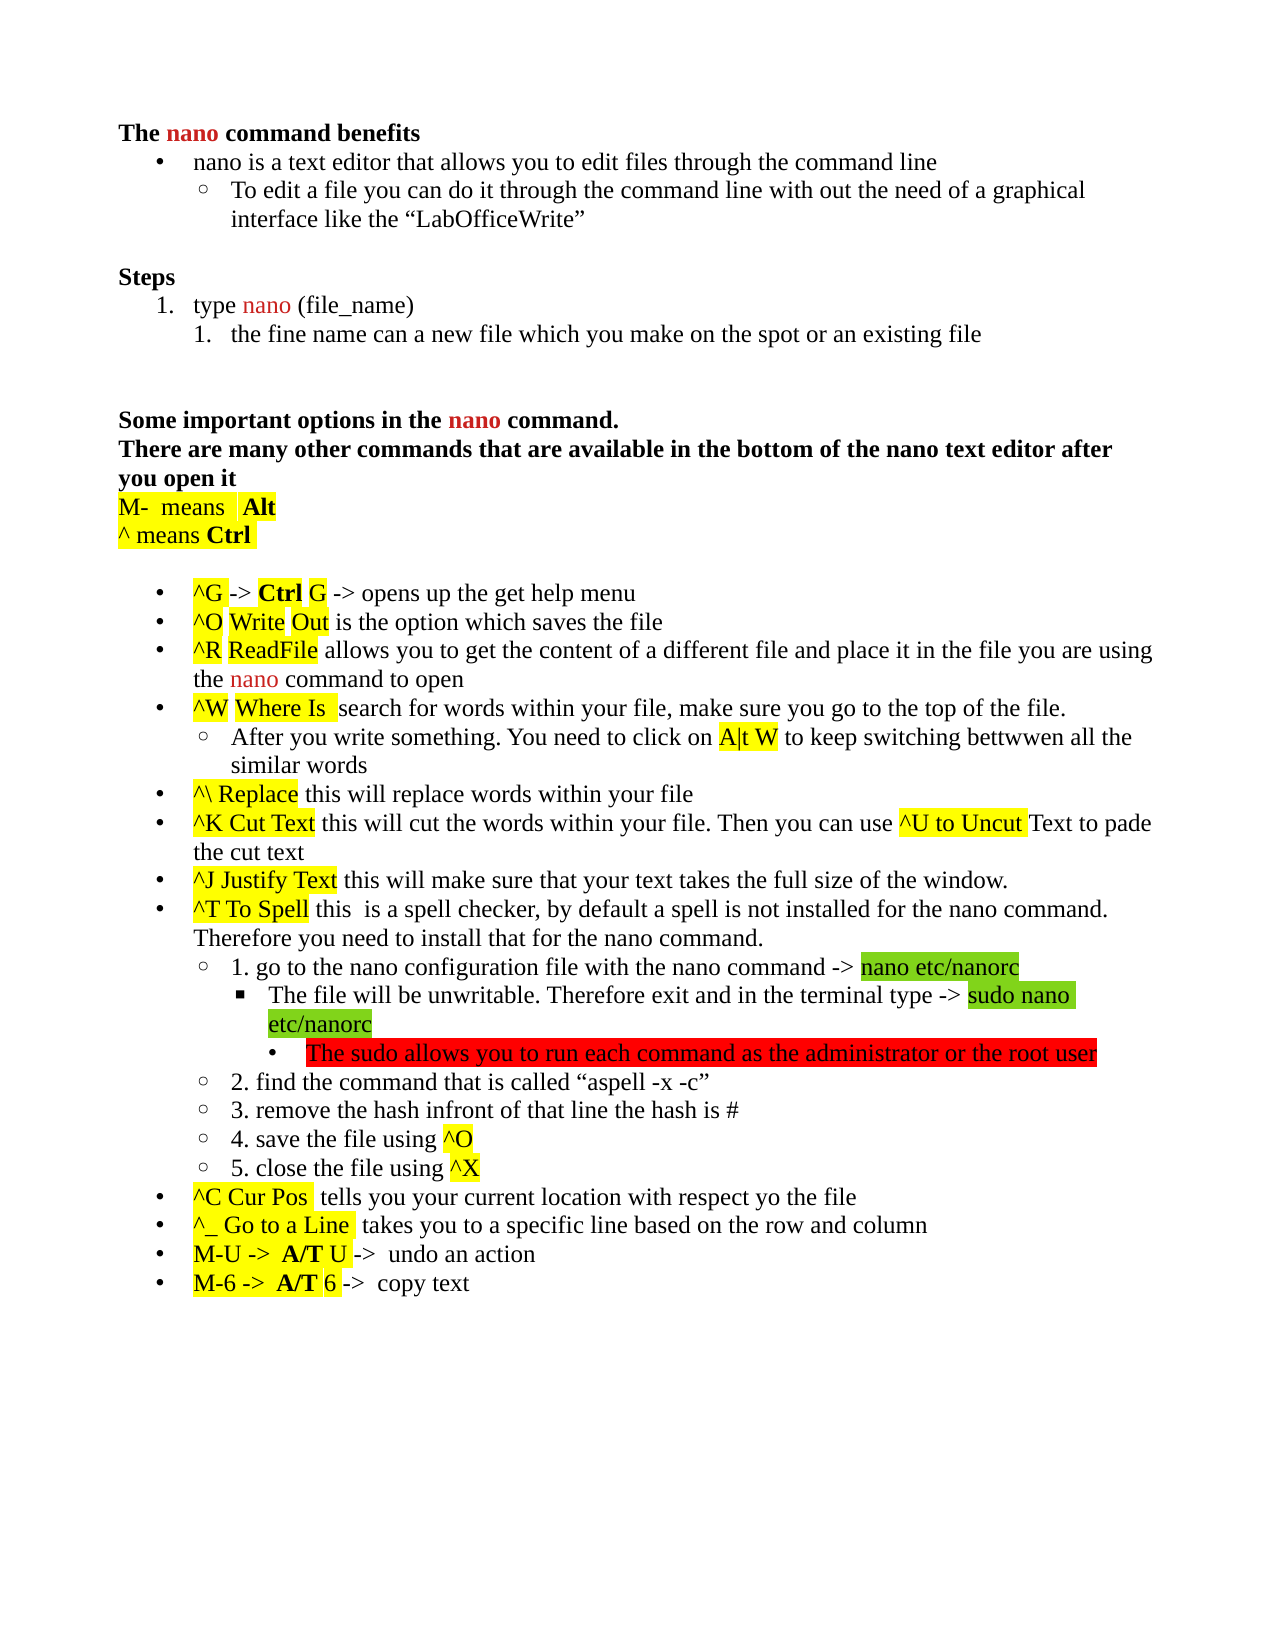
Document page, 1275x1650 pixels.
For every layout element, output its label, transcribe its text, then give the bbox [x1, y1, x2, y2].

list ^_ Go to a Line takes you to a specific line based on the row and column [156, 1211, 1157, 1239]
list 1. go to the nano configuration file with the nano command -> nano etc/nanorc [193, 952, 1157, 981]
list ^R ReadFile allows you to get the content of a different file and place it in the file you are using the nano command to open [156, 636, 1157, 693]
list ^O Write Out is the option which saves the file [156, 607, 1157, 636]
text There are many other commands that are available in the bottom of the nano text editor after you open it [118, 434, 1157, 492]
list 2. find the command that is called “aspell -x -c” [193, 1067, 1157, 1096]
list The file will be unwritable. Therefore exit and in the terminal type -> sudo nano etc/nanorc [231, 981, 1157, 1038]
list M-6 -> A/T 6 -> copy text [156, 1268, 1157, 1297]
list the fine name can a new file which you make on the spot or an existing file [193, 319, 1157, 348]
list ^K Cut Text this will cut the words within your file. Then you can use ^U to Uncut Text to pade the cut text [156, 808, 1157, 866]
text Some important options in the nano command. [118, 406, 1157, 434]
list The sudo allows you to run each command as the administrator or the root user [268, 1038, 1157, 1067]
list 4. save the file using ^O [193, 1124, 1157, 1153]
text M- means Alt [118, 492, 1157, 521]
list ^\ Replace this will replace words within your file [156, 779, 1157, 808]
text The nano command benefits [118, 118, 1157, 147]
list type nano (file_name) [156, 291, 1157, 319]
list To edit a file you can do it through the command line with out the need of a graphical interface like the “LabOfficeWrite” [193, 176, 1157, 233]
list ^T To Spell this is a spell checker, by default a spell is not installed for the nano command. Therefore you need to install that for the nano command. [156, 894, 1157, 952]
list 5. close the file using ^X [193, 1153, 1157, 1182]
list nano is a text editor that allows you to edit files through the command line [156, 147, 1157, 176]
list 3. remove the hash infront of that line the hash is # [193, 1096, 1157, 1124]
list ^G -> Ctrl G -> opens up the get help menu [156, 578, 1157, 607]
list M-U -> A/T U -> undo an action [156, 1239, 1157, 1268]
text ^ means Ctrl [118, 521, 1157, 549]
list After you write something. You need to click on A|t W to keep switching bettwwen all the similar words [193, 722, 1157, 779]
text Steps [118, 262, 1157, 291]
list ^W Where Is search for words within your file, make sure you go to the top of the file. [156, 693, 1157, 722]
list ^C Cur Pos tells you your current location with respect yo the file [156, 1182, 1157, 1211]
list ^J Justify Text this will make sure that your text takes the full size of the window. [156, 866, 1157, 894]
